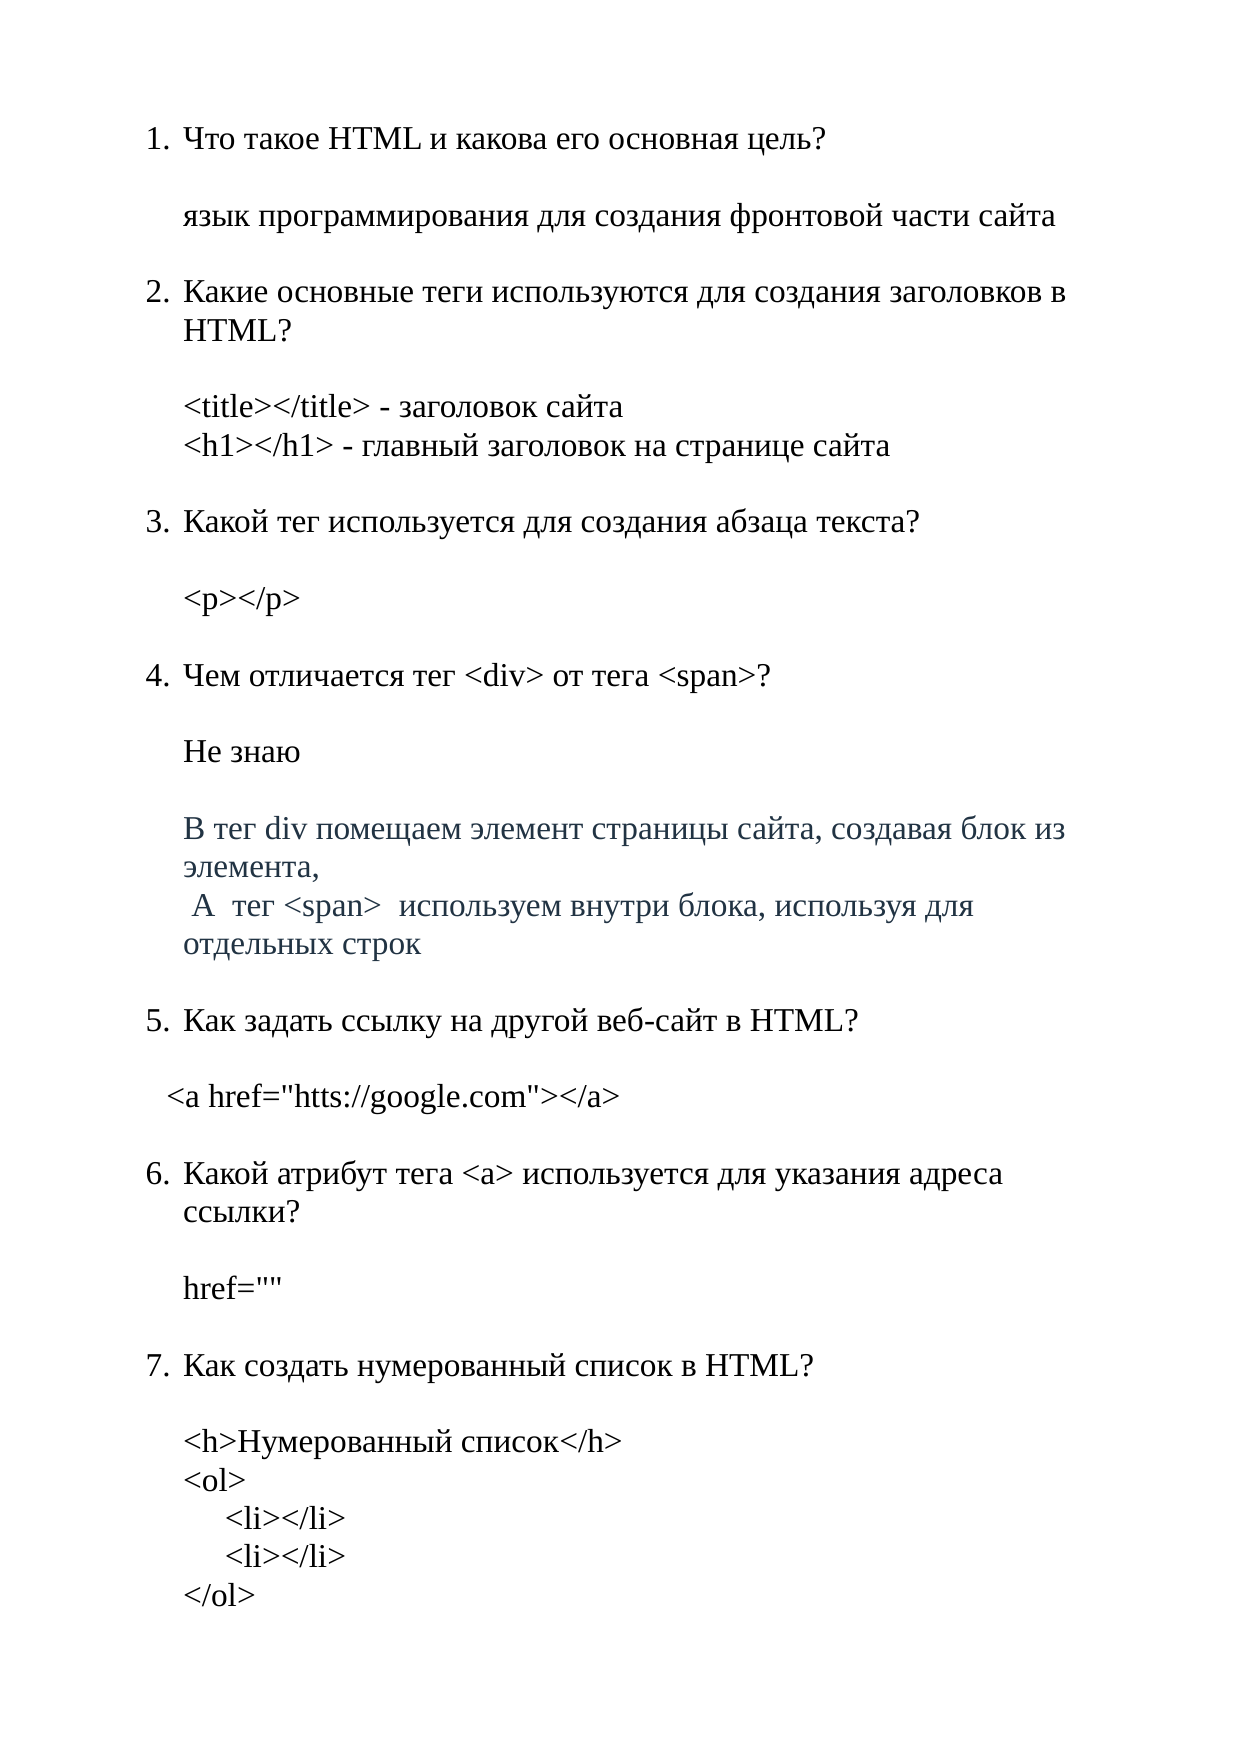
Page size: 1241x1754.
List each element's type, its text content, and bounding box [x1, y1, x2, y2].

list href="" [145, 1268, 1122, 1306]
list язык программирования для создания фронтовой части сайта [145, 195, 1122, 233]
list Как создать нумерованный список в HTML? [145, 1345, 1122, 1383]
list <ol> [145, 1460, 1122, 1498]
list </ol> [145, 1575, 1122, 1613]
list А тег <span> используем внутри блока, используя для отдельных строк [145, 885, 1122, 961]
list <h>Нумерованный список</h> [145, 1421, 1122, 1460]
list В тег div помещаем элемент страницы сайта, создавая блок из элемента, [145, 808, 1122, 885]
list Какой тег используется для создания абзаца текста? [145, 501, 1122, 540]
list Какие основные теги используются для создания заголовков в HTML? [145, 271, 1122, 348]
list Не знаю [145, 731, 1122, 770]
list <li></li> [145, 1498, 1122, 1536]
text <a href="htts://google.com"></a> [108, 1076, 1122, 1115]
list Какой атрибут тега <a> используется для указания адреса ссылки? [145, 1153, 1122, 1230]
list <title></title> - заголовок сайта [145, 386, 1122, 425]
list <p></p> [145, 578, 1122, 616]
list <li></li> [145, 1536, 1122, 1575]
list Как задать ссылку на другой веб-сайт в HTML? [145, 1000, 1122, 1038]
list Чем отличается тег <div> от тега <span>? [145, 655, 1122, 693]
list Что такое HTML и какова его основная цель? [145, 118, 1122, 156]
list <h1></h1> - главный заголовок на странице сайта [145, 425, 1122, 463]
